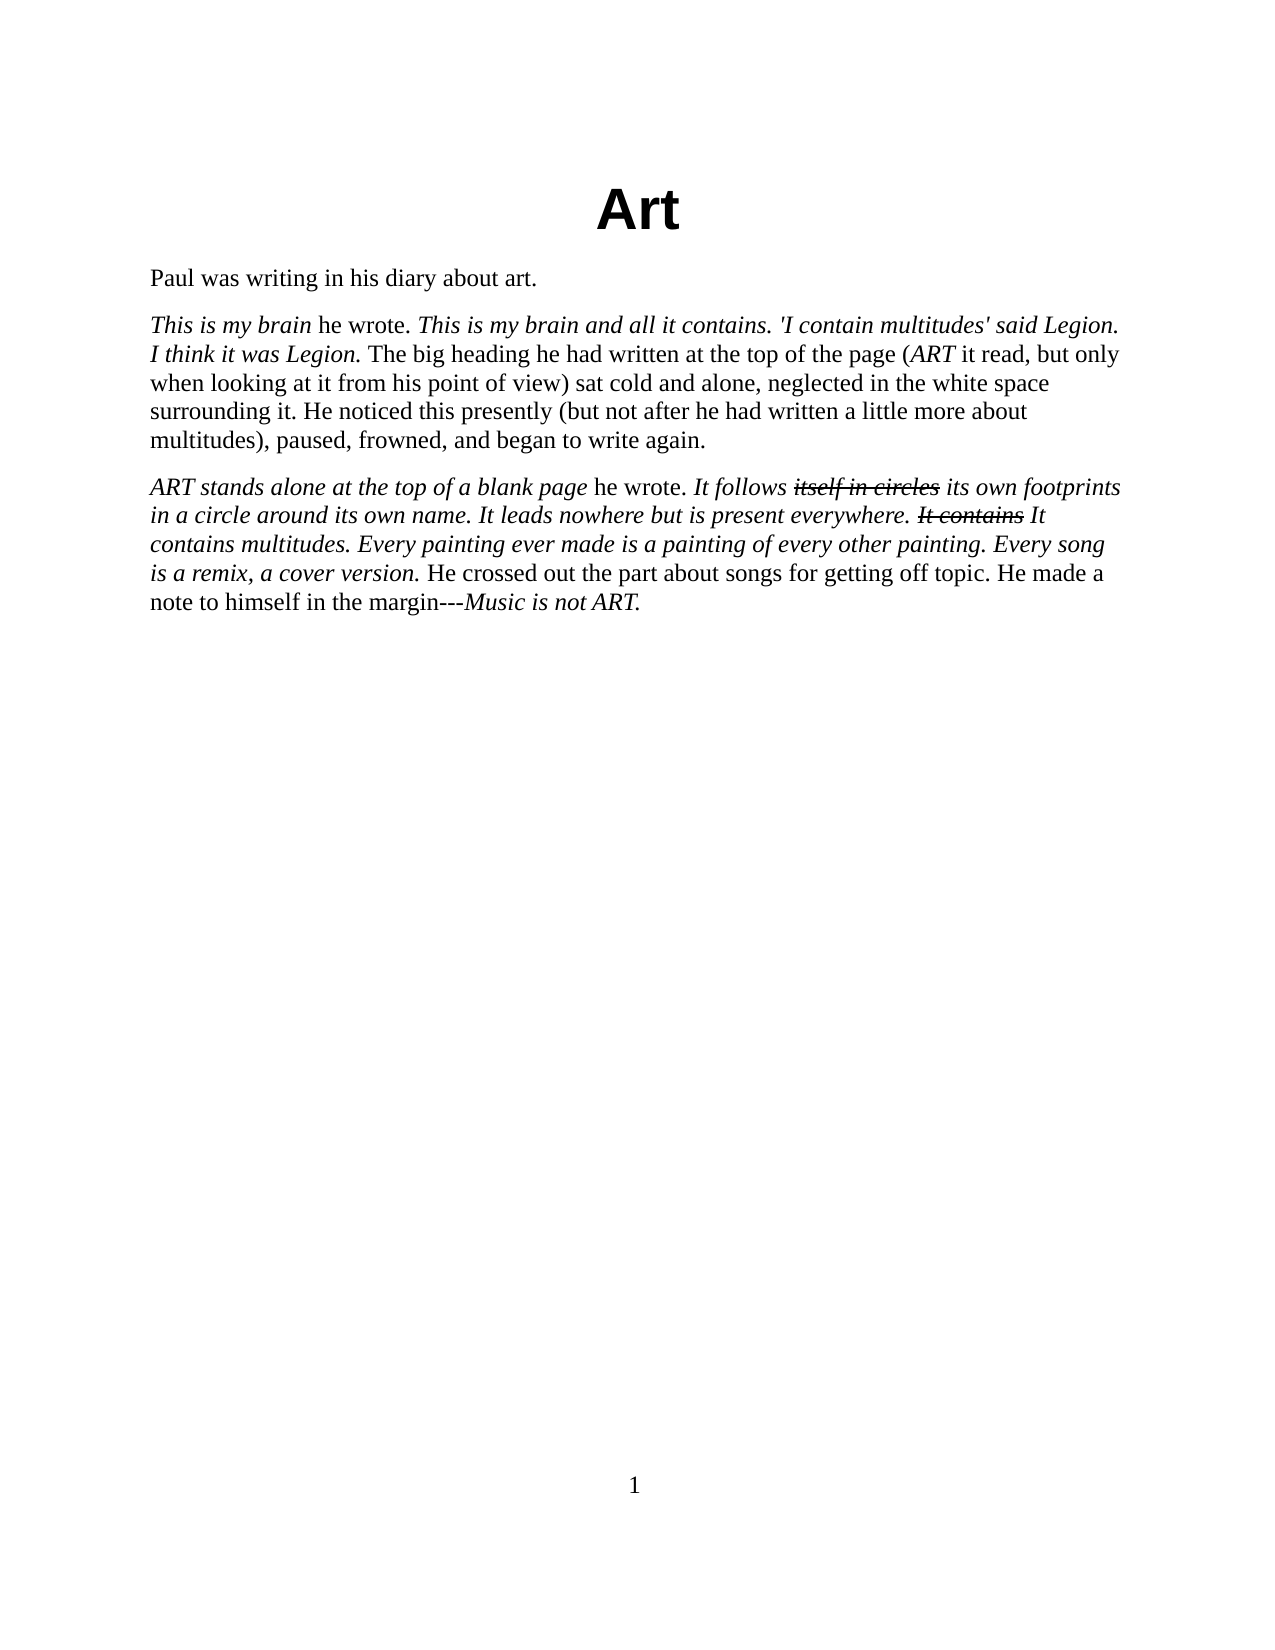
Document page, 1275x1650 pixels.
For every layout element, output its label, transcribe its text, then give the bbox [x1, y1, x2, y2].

title Art [150, 175, 1125, 242]
text This is my brain he wrote. This is my brain and all it contains. 'I contain multitudes' said Legion. I think it was Legion. The big heading he had written at the top of the page (ART it read, but only when looking at it from his point of view) sat cold and alone, neglected in the white space surrounding it. He noticed this presently (but not after he had written a little more about multitudes), paused, frowned, and began to write again. [150, 310, 1125, 454]
text Paul was writing in his diary about art. [150, 263, 1125, 292]
text ART stands alone at the top of a blank page he wrote. It follows itself in circles its own footprints in a circle around its own name. It leads nowhere but is present everywhere. It contains It contains multitudes. Every painting ever made is a painting of every other painting. Every song is a remix, a cover version. He crossed out the part about songs for getting off topic. He made a note to himself in the margin---Music is not ART. [150, 472, 1125, 616]
